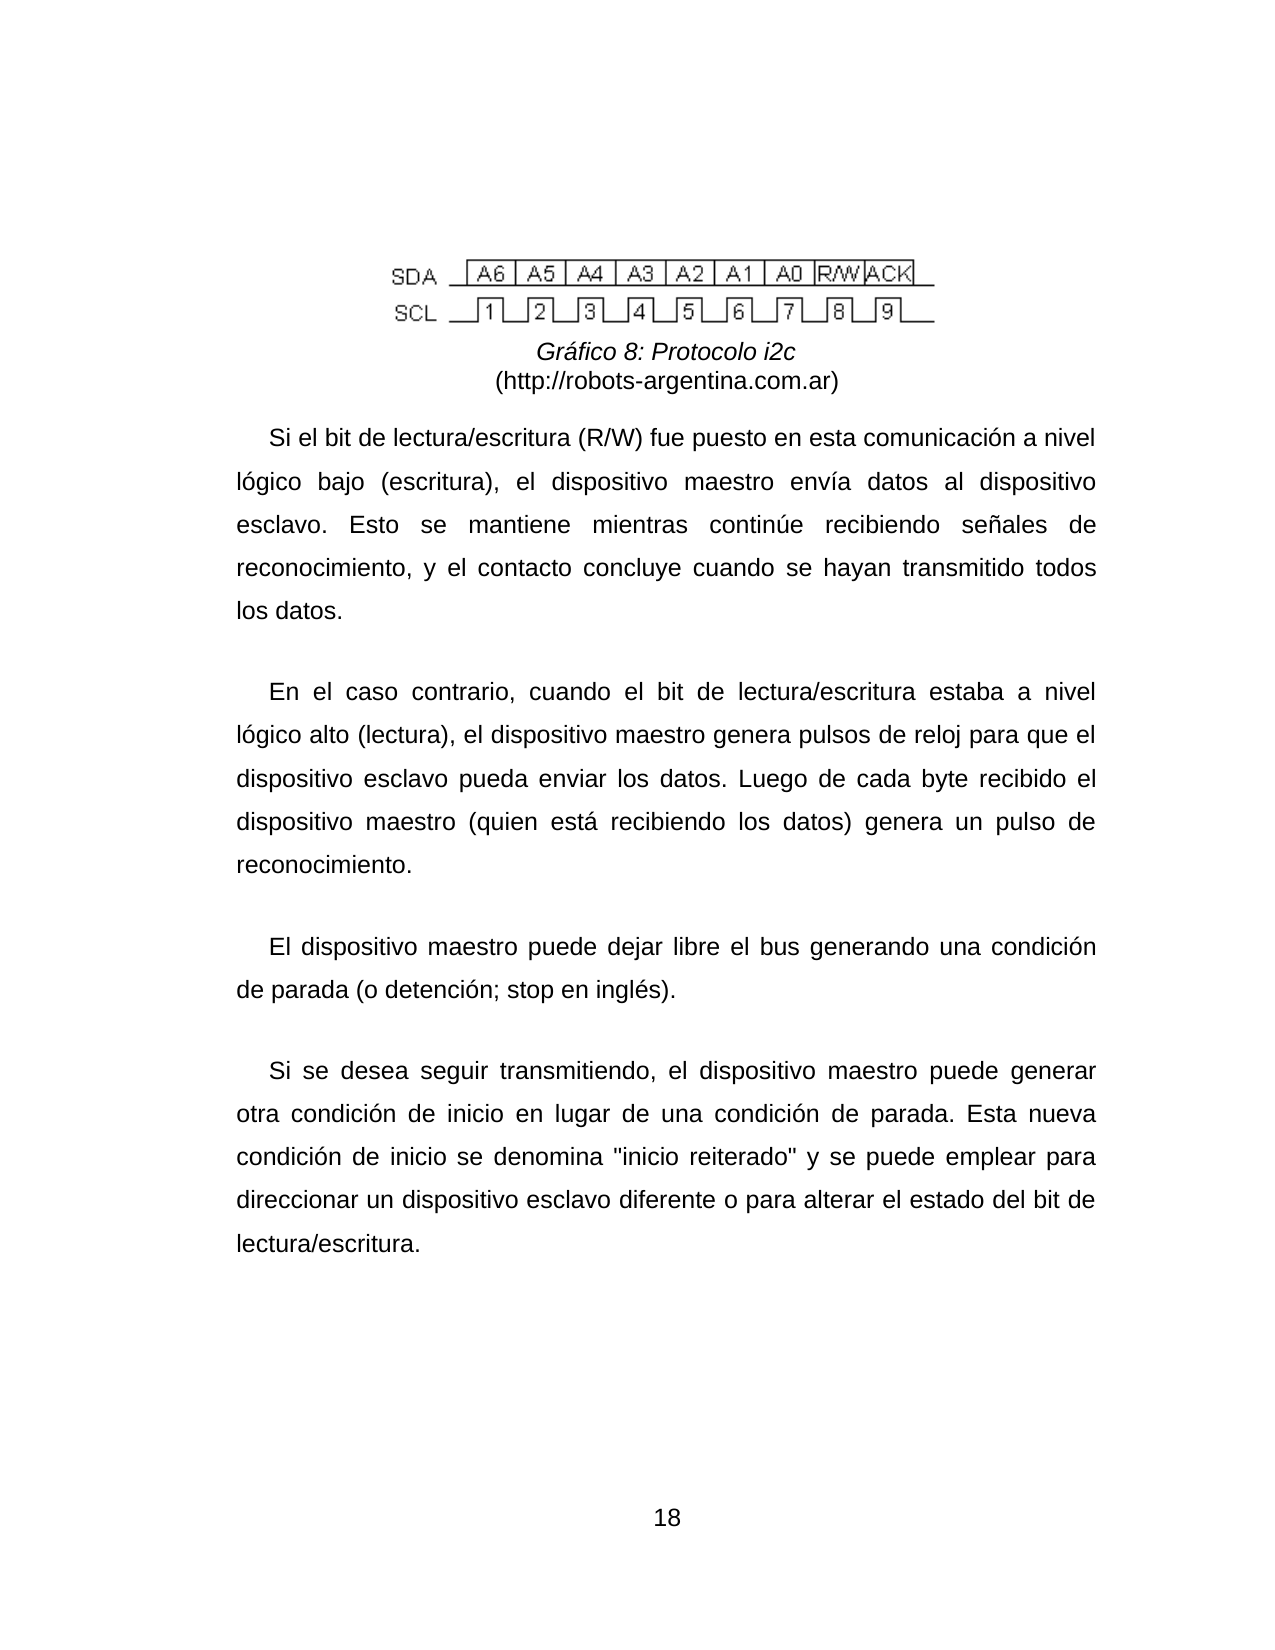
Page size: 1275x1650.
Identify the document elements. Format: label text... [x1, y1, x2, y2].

text Si se desea seguir transmitiendo, el dispositivo maestro puede generar otra condición de inicio en lugar de una condición de parada. Esta nueva condición de inicio se denomina "inicio reiterado" y se puede emplear para direccionar un dispositivo esclavo diferente o para alterar el estado del bit de lectura/escritura. [236, 1056, 1098, 1257]
text En el caso contrario, cuando el bit de lectura/escritura estaba a nivel lógico alto (lectura), el dispositivo maestro genera pulsos de reloj para que el dispositivo esclavo pueda enviar los datos. Luego de cada byte recibido el dispositivo maestro (quien está recibiendo los datos) genera un pulso de reconocimiento. [236, 677, 1098, 879]
picture [382, 248, 952, 337]
text Si el bit de lectura/escritura (R/W) fue puesto en esta comunicación a nivel lógico bajo (escritura), el dispositivo maestro envía datos al dispositivo esclavo. Esto se mantiene mientras continúe recibiendo señales de reconocimiento, y el contacto concluye cuando se hayan transmitido todos los datos. [236, 423, 1098, 624]
text (http://robots-argentina.com.ar) [236, 235, 1098, 394]
text El dispositivo maestro puede dejar libre el bus generando una condición de parada (o detención; stop en inglés). [236, 931, 1098, 1003]
text Gráfico 8: Protocolo i2c [383, 337, 951, 366]
